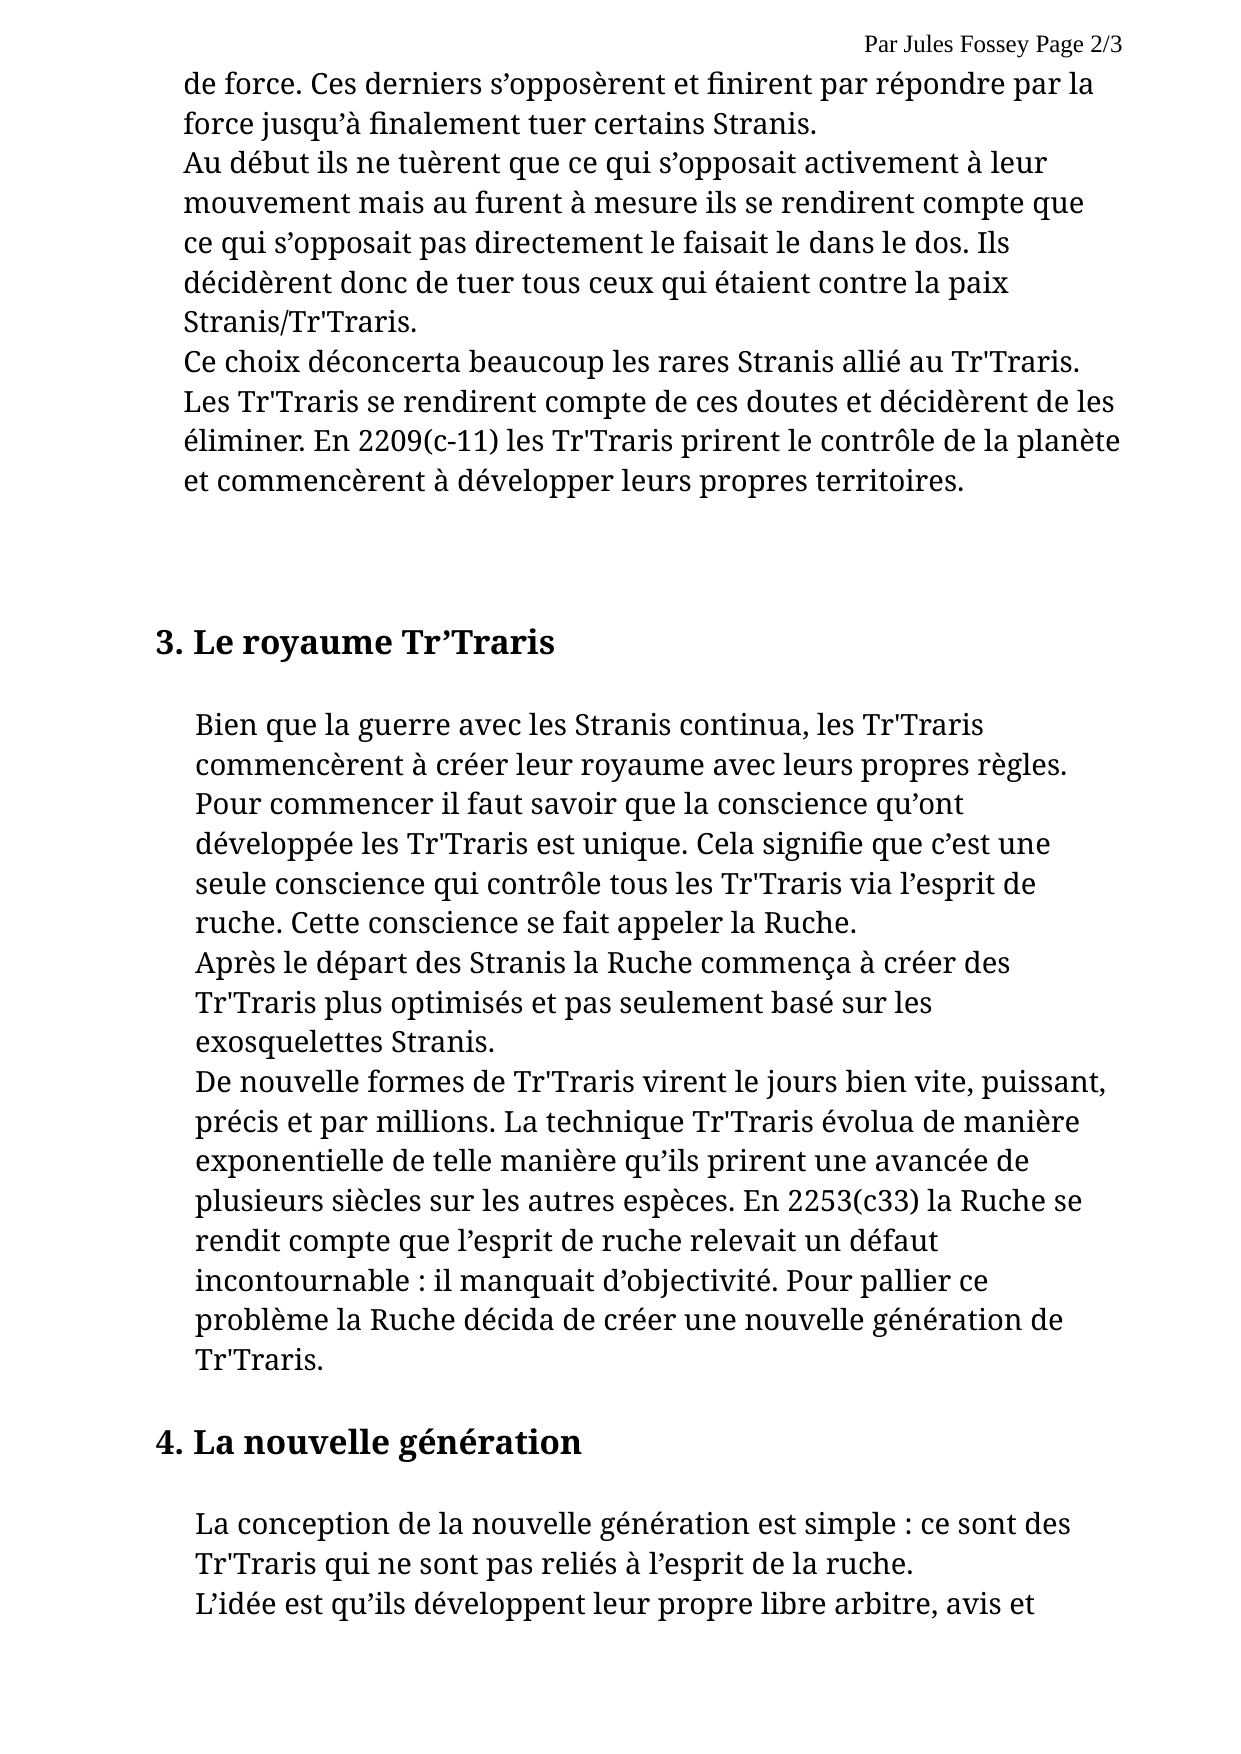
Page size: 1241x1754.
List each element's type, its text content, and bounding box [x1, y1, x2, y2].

text L’idée est qu’ils développent leur propre libre arbitre, avis et [195, 1583, 1122, 1623]
text Les Tr'Traris se rendirent compte de ces doutes et décidèrent de les éliminer. En 2209(c-11) les Tr'Traris prirent le contrôle de la planète et commencèrent à développer leurs propres territoires. [183, 381, 1122, 500]
list La nouvelle génération [156, 1418, 1122, 1464]
text de force. Ces derniers s’opposèrent et finirent par répondre par la force jusqu’à finalement tuer certains Stranis. [183, 63, 1122, 143]
text Pour commencer il faut savoir que la conscience qu’ont développée les Tr'Traris est unique. Cela signifie que c’est une seule conscience qui contrôle tous les Tr'Traris via l’esprit de ruche. Cette conscience se fait appeler la Ruche. [195, 783, 1122, 942]
text La conception de la nouvelle génération est simple : ce sont des Tr'Traris qui ne sont pas reliés à l’esprit de la ruche. [195, 1504, 1122, 1583]
text De nouvelle formes de Tr'Traris virent le jours bien vite, puissant, précis et par millions. La technique Tr'Traris évolua de manière exponentielle de telle manière qu’ils prirent une avancée de plusieurs siècles sur les autres espèces. En 2253(c33) la Ruche se rendit compte que l’esprit de ruche relevait un défaut incontournable : il manquait d’objectivité. Pour pallier ce problème la Ruche décida de créer une nouvelle génération de Tr'Traris. [195, 1061, 1122, 1379]
list Le royaume Tr’Traris [156, 619, 1122, 664]
text Bien que la guerre avec les Stranis continua, les Tr'Traris commencèrent à créer leur royaume avec leurs propres règles. [195, 704, 1122, 783]
text Ce choix déconcerta beaucoup les rares Stranis allié au Tr'Traris. [183, 341, 1122, 381]
text Après le départ des Stranis la Ruche commença à créer des Tr'Traris plus optimisés et pas seulement basé sur les exosquelettes Stranis. [195, 942, 1122, 1061]
text Au début ils ne tuèrent que ce qui s’opposait activement à leur mouvement mais au furent à mesure ils se rendirent compte que ce qui s’opposait pas directement le faisait le dans le dos. Ils décidèrent donc de tuer tous ceux qui étaient contre la paix Stranis/Tr'Traris. [183, 143, 1122, 341]
